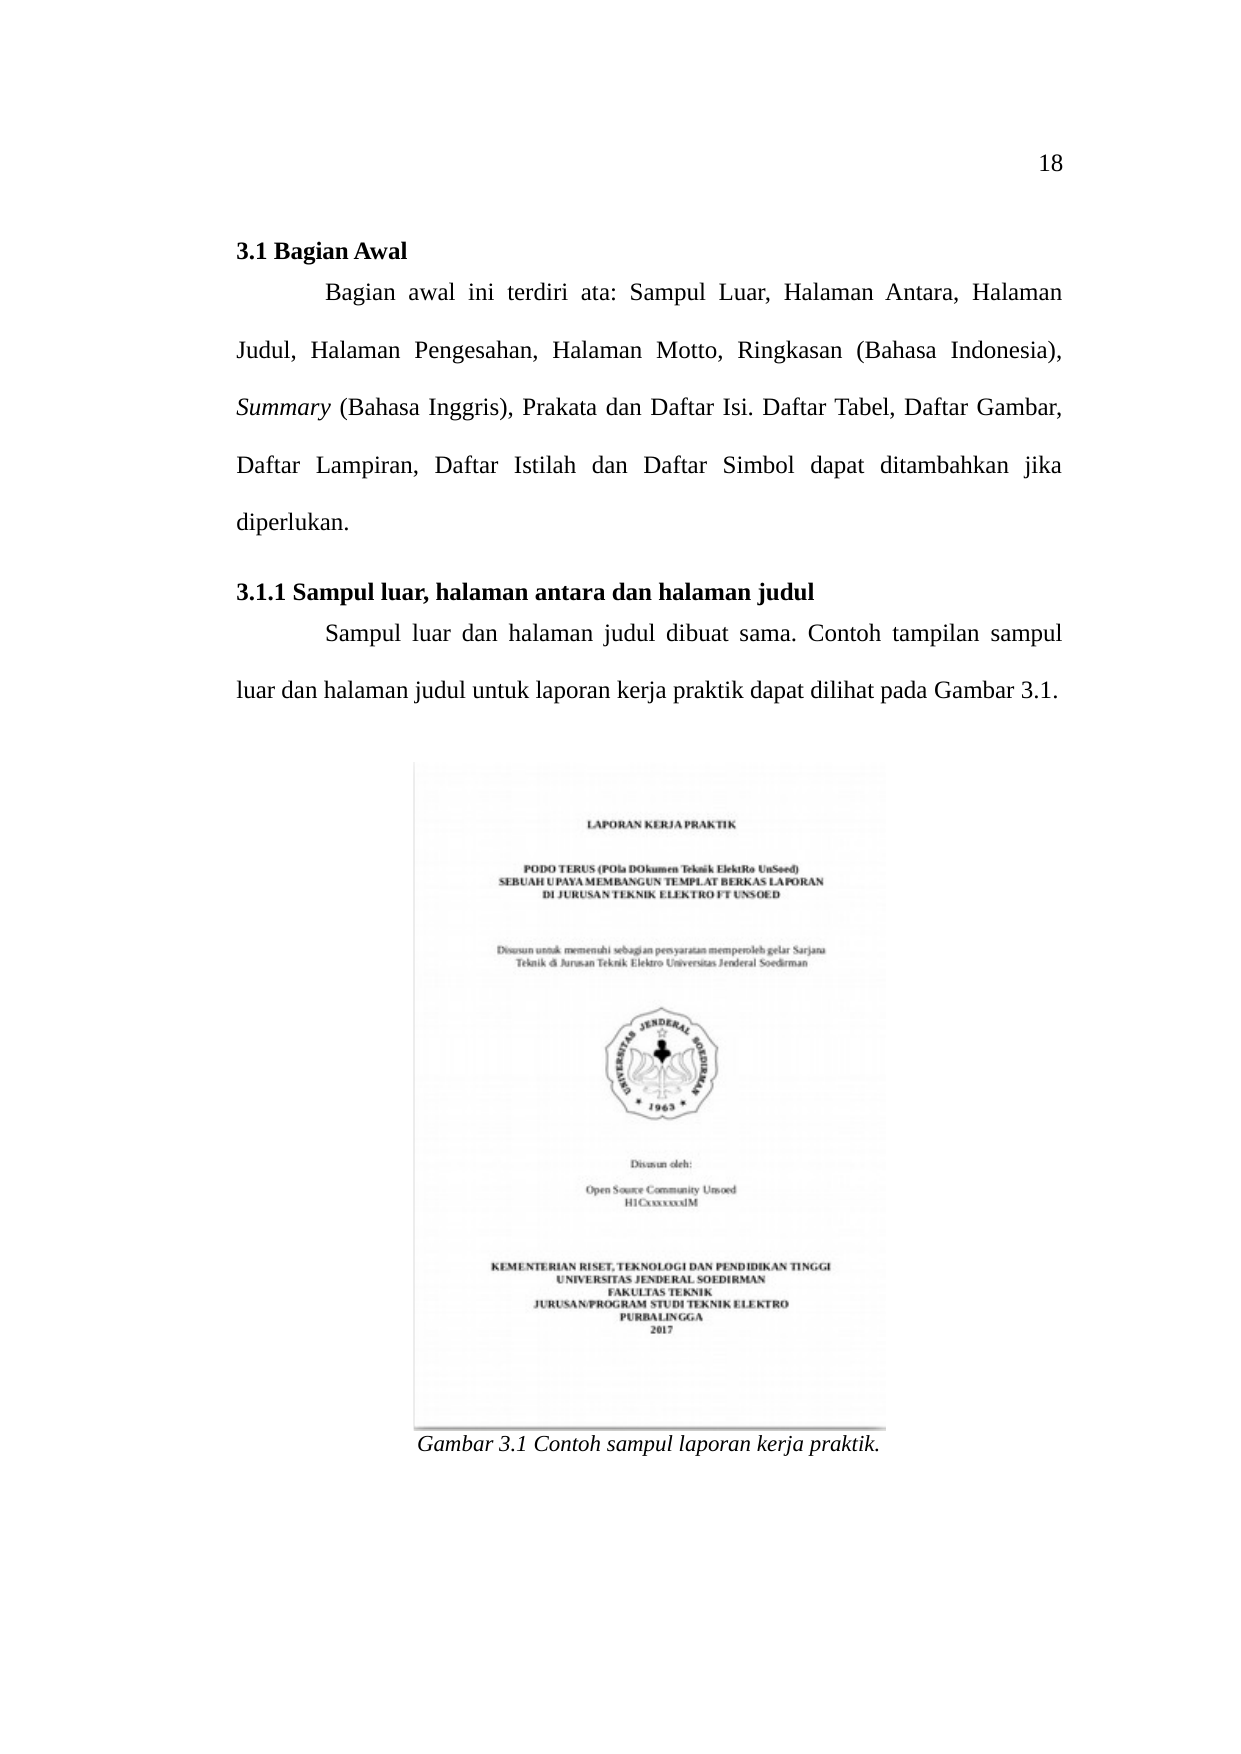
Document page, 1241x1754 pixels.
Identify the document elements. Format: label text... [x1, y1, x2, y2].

subtitle Sampul luar, halaman antara dan halaman judul [236, 577, 1063, 605]
text Sampul luar dan halaman judul dibuat sama. Contoh tampilan sampul luar dan halaman judul untuk laporan kerja praktik dapat dilihat pada Gambar 3.1. [236, 618, 1063, 704]
text Gambar 3.1 Contoh sampul laporan kerja praktik. [355, 763, 944, 1457]
subtitle Bagian Awal [236, 236, 1063, 265]
picture [413, 762, 886, 1431]
text Bagian awal ini terdiri ata: Sampul Luar, Halaman Antara, Halaman Judul, Halaman Pengesahan, Halaman Motto, Ringkasan (Bahasa Indonesia), Summary (Bahasa Inggris), Prakata dan Daftar Isi. Daftar Tabel, Daftar Gambar, Daftar Lampiran, Daftar Istilah dan Daftar Simbol dapat ditambahkan jika diperlukan. [236, 277, 1063, 536]
